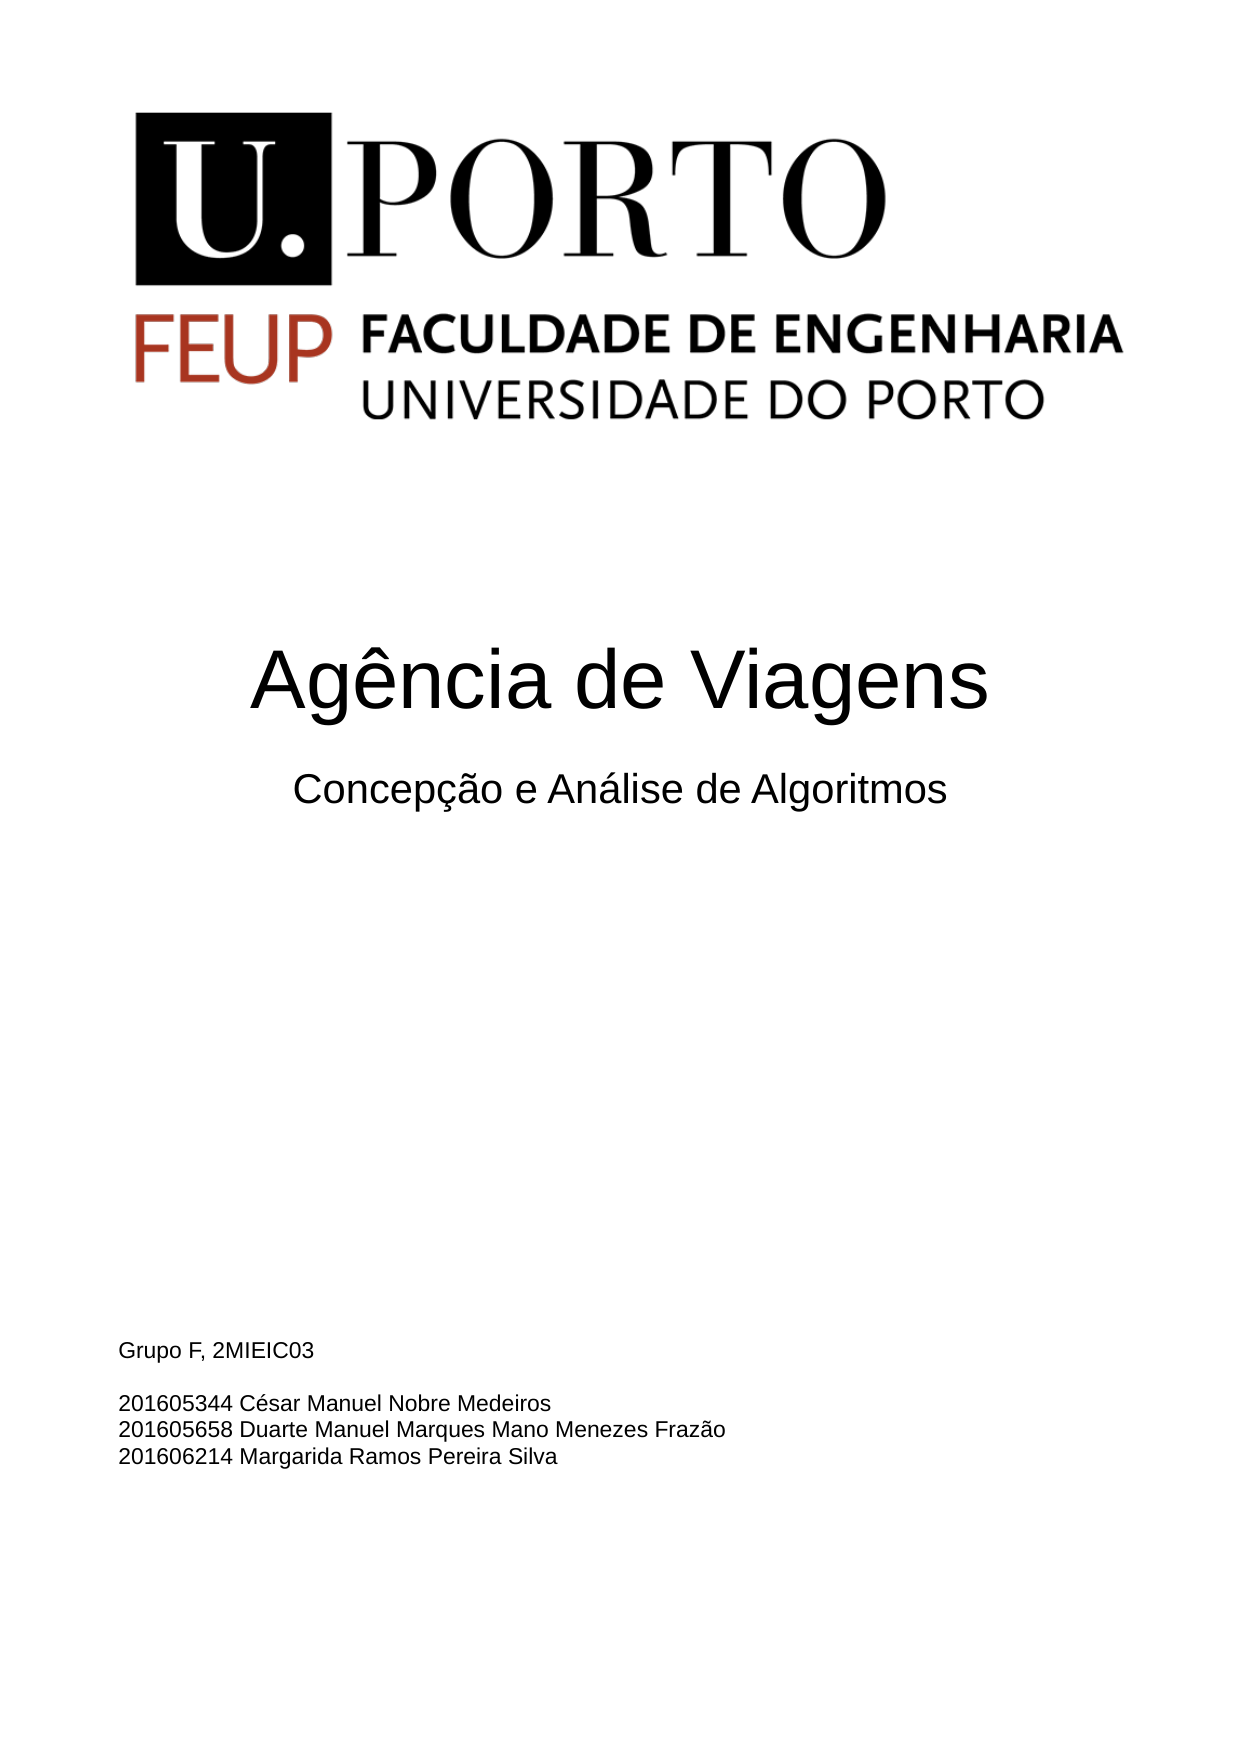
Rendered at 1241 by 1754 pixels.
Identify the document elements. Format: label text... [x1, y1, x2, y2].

title Agência de Viagens [118, 631, 1122, 726]
picture [127, 104, 1132, 428]
title Grupo F, 2MIEIC03 201605344 César Manuel Nobre Medeiros 201605658 Duarte Manuel Marques Mano Menezes Frazão 201606214 Margarida Ramos Pereira Silva [118, 1232, 1122, 1469]
title Concepção e Análise de Algoritmos [118, 764, 1122, 1090]
